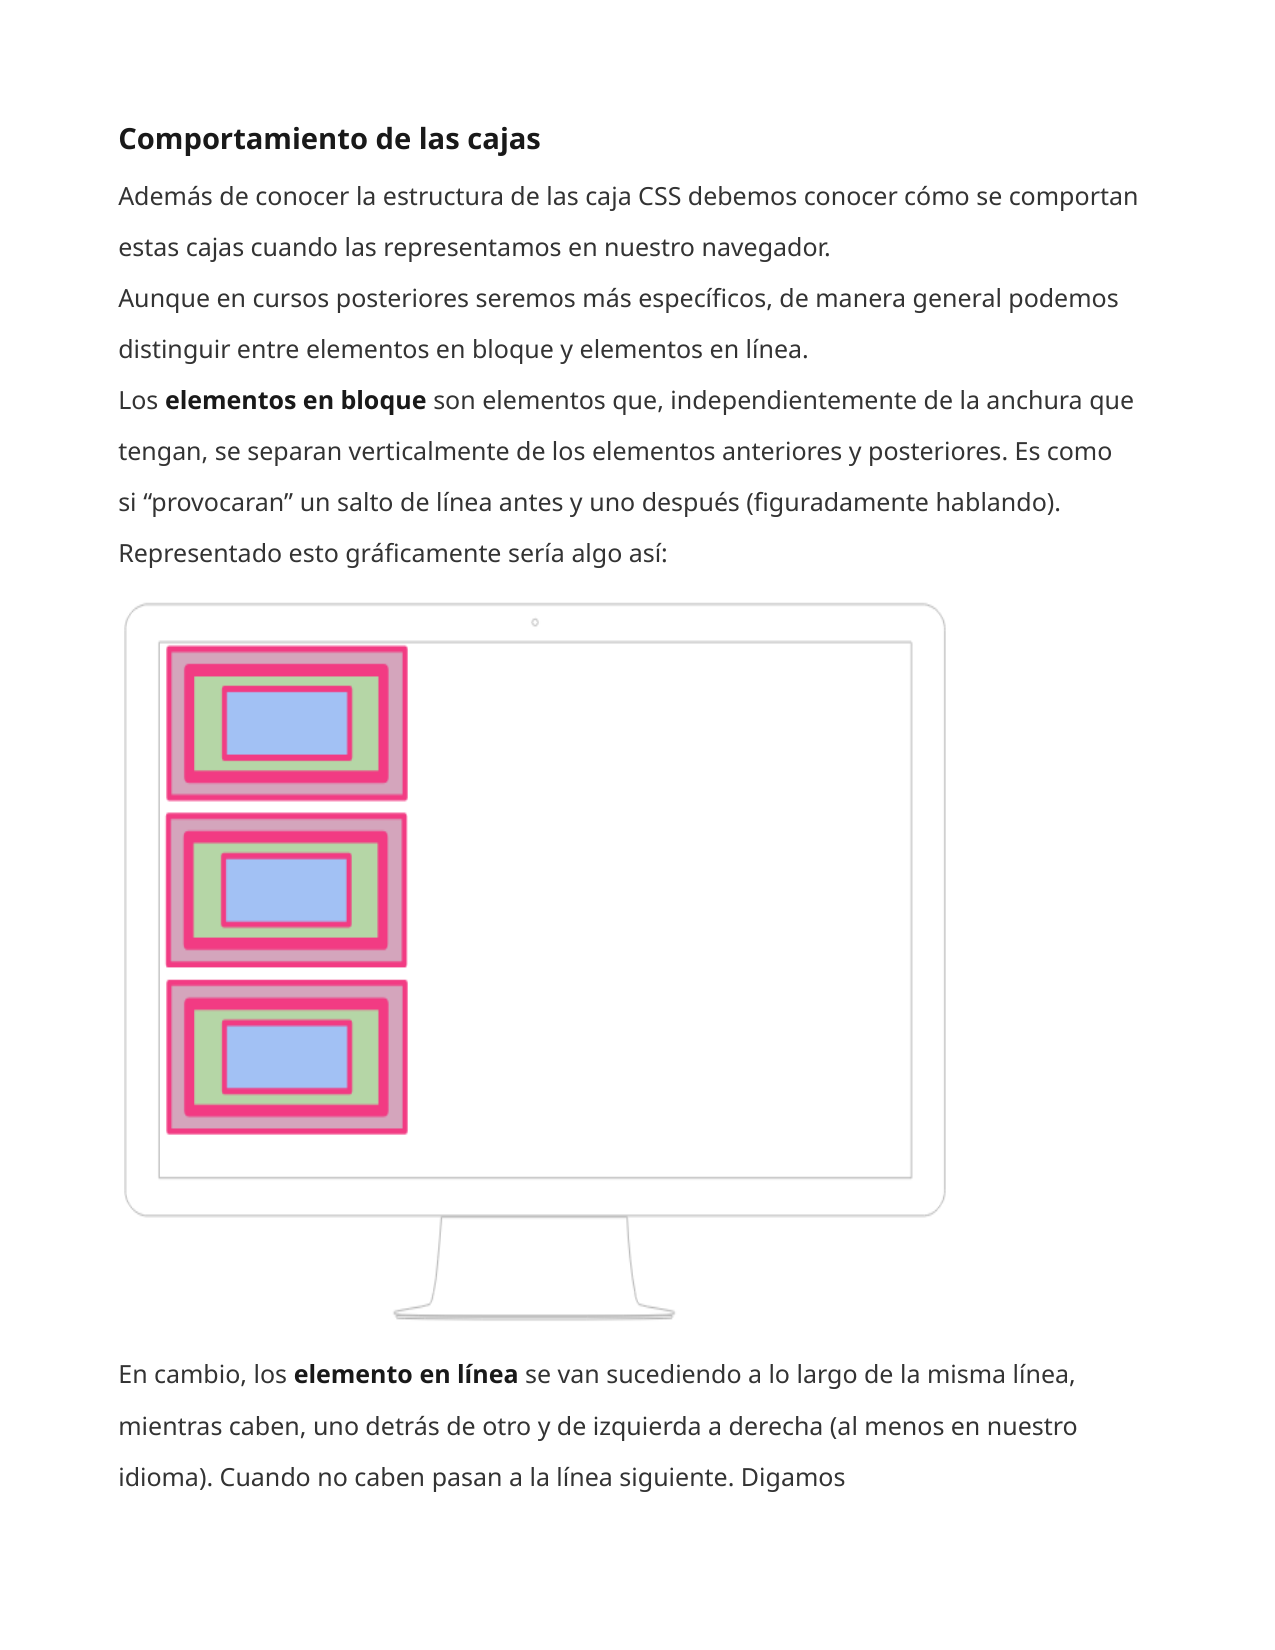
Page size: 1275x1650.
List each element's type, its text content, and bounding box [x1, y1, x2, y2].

text En cambio, los elemento en línea se van sucediendo a lo largo de la misma línea, mientras caben, uno detrás de otro y de izquierda a derecha (al menos en nuestro idioma). Cuando no caben pasan a la línea siguiente. Digamos [118, 1357, 1157, 1493]
text Además de conocer la estructura de las caja CSS debemos conocer cómo se comportan estas cajas cuando las representamos en nuestro navegador. [118, 178, 1157, 263]
subtitle Comportamiento de las cajas [118, 118, 1157, 158]
text Los elementos en bloque son elementos que, independientemente de la anchura que tengan, se separan verticalmente de los elementos anteriores y posteriores. Es como si “provocaran” un salto de línea antes y uno después (figuradamente hablando). [118, 382, 1157, 518]
text Representado esto gráficamente sería algo así: [118, 536, 1157, 569]
picture [118, 586, 965, 1343]
text Aunque en cursos posteriores seremos más específicos, de manera general podemos distinguir entre elementos en bloque y elementos en línea. [118, 280, 1157, 365]
